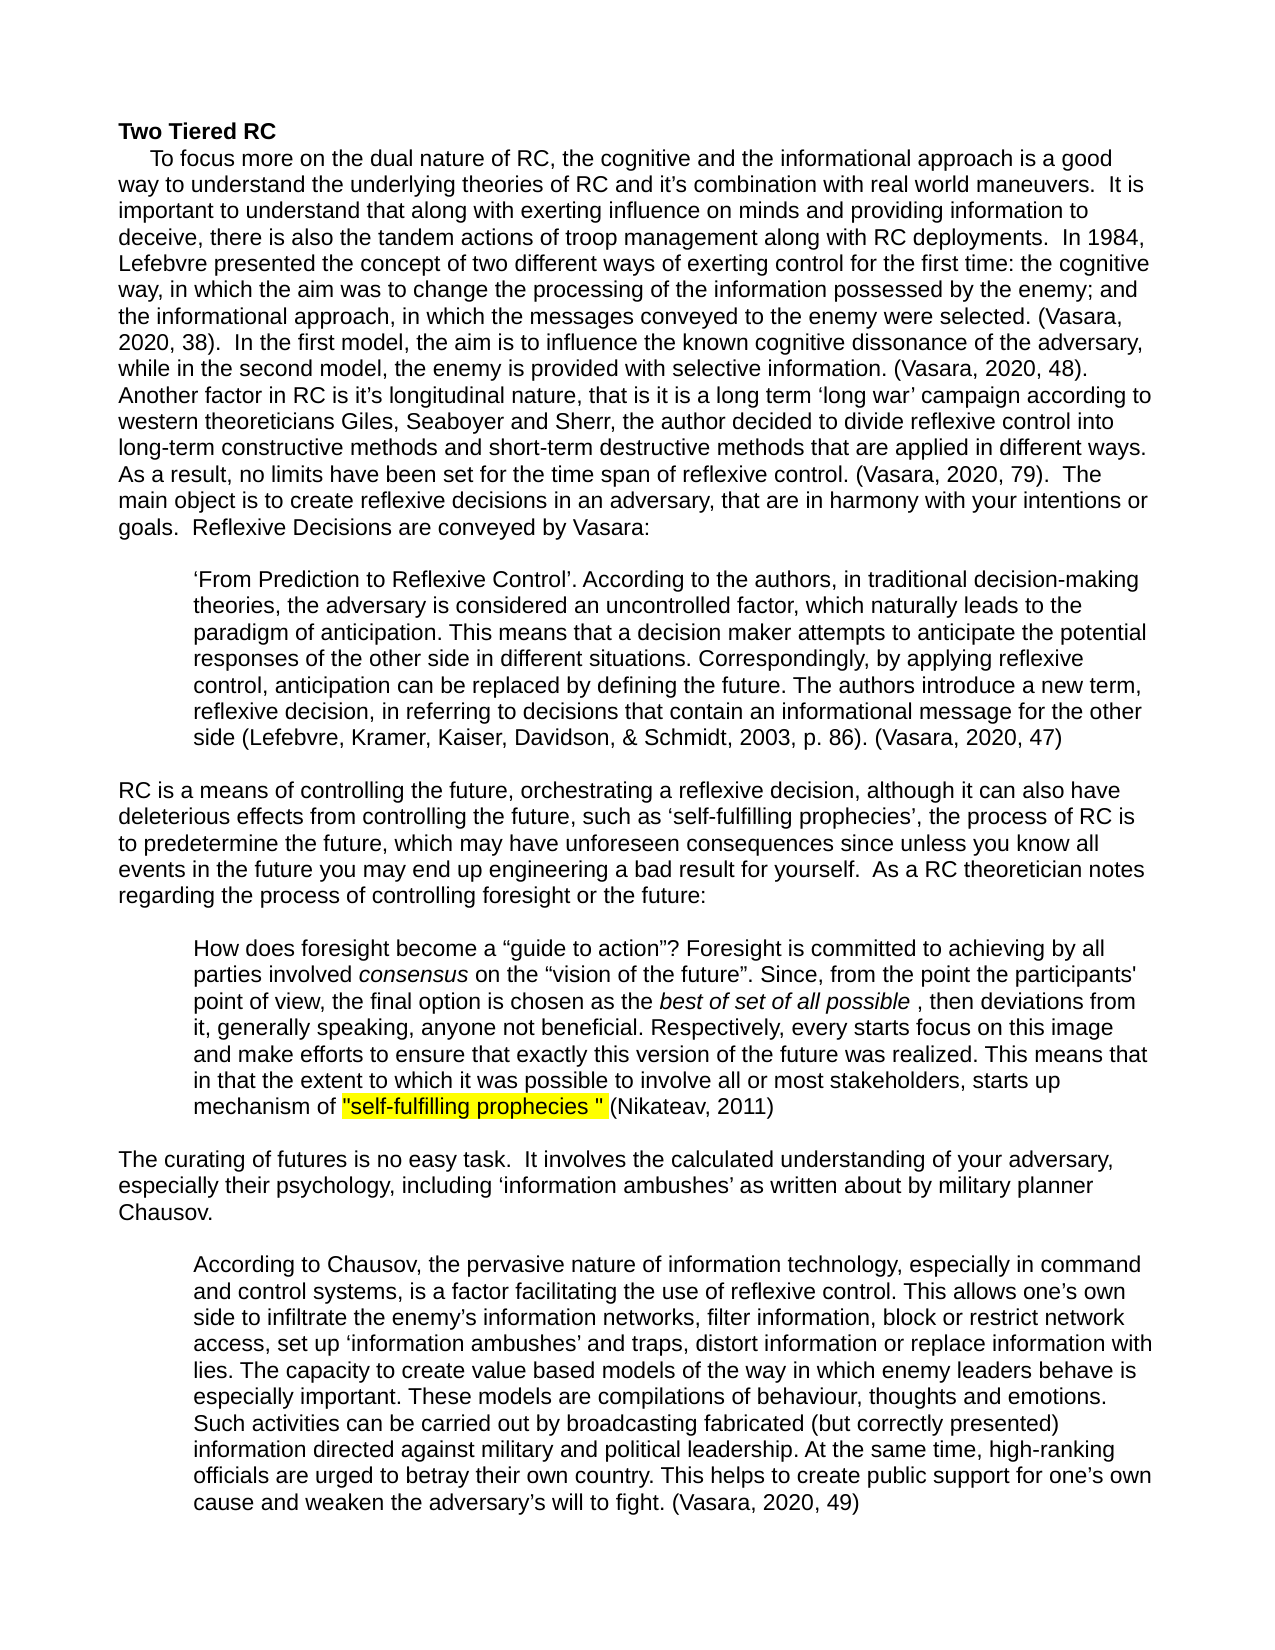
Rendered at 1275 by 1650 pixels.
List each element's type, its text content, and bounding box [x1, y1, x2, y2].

text Two Tiered RC [118, 118, 1157, 144]
text ‘From Prediction to Reflexive Control’. According to the authors, in traditional decision-making theories, the adversary is considered an uncontrolled factor, which naturally leads to the paradigm of anticipation. This means that a decision maker attempts to anticipate the potential responses of the other side in different situations. Correspondingly, by applying reflexive control, anticipation can be replaced by defining the future. The authors introduce a new term, reflexive decision, in referring to decisions that contain an informational message for the other side (Lefebvre, Kramer, Kaiser, Davidson, & Schmidt, 2003, p. 86). (Vasara, 2020, 47) [193, 566, 1157, 751]
text The curating of futures is no easy task. It involves the calculated understanding of your adversary, especially their psychology, including ‘information ambushes’ as written about by military planner Chausov. [118, 1146, 1157, 1225]
text To focus more on the dual nature of RC, the cognitive and the informational approach is a good way to understand the underlying theories of RC and it’s combination with real world maneuvers. It is important to understand that along with exerting influence on minds and providing information to deceive, there is also the tandem actions of troop management along with RC deployments. In 1984, Lefebvre presented the concept of two different ways of exerting control for the first time: the cognitive way, in which the aim was to change the processing of the information possessed by the enemy; and the informational approach, in which the messages conveyed to the enemy were selected. (Vasara, 2020, 38). In the first model, the aim is to influence the known cognitive dissonance of the adversary, while in the second model, the enemy is provided with selective information. (Vasara, 2020, 48). Another factor in RC is it’s longitudinal nature, that is it is a long term ‘long war’ campaign according to western theoreticians Giles, Seaboyer and Sherr, the author decided to divide reflexive control into long-term constructive methods and short-term destructive methods that are applied in different ways. As a result, no limits have been set for the time span of reflexive control. (Vasara, 2020, 79). The main object is to create reflexive decisions in an adversary, that are in harmony with your intentions or goals. Reflexive Decisions are conveyed by Vasara: [118, 144, 1157, 540]
text According to Chausov, the pervasive nature of information technology, especially in command and control systems, is a factor facilitating the use of reflexive control. This allows one’s own side to infiltrate the enemy’s information networks, filter information, block or restrict network access, set up ‘information ambushes’ and traps, distort information or replace information with lies. The capacity to create value based models of the way in which enemy leaders behave is especially important. These models are compilations of behaviour, thoughts and emotions. Such activities can be carried out by broadcasting fabricated (but correctly presented) information directed against military and political leadership. At the same time, high-ranking officials are urged to betray their own country. This helps to create public support for one’s own cause and weaken the adversary’s will to fight. (Vasara, 2020, 49) [193, 1251, 1157, 1515]
text RC is a means of controlling the future, orchestrating a reflexive decision, although it can also have deleterious effects from controlling the future, such as ‘self-fulfilling prophecies’, the process of RC is to predetermine the future, which may have unforeseen consequences since unless you know all events in the future you may end up engineering a bad result for yourself. As a RC theoretician notes regarding the process of controlling foresight or the future: [118, 777, 1157, 909]
text How does foresight become a “guide to action”? Foresight is committed to achieving by all parties involved consensus on the “vision of the future”. Since, from the point the participants' point of view, the final option is chosen as the best of set of all possible , then deviations from it, generally speaking, anyone not beneficial. Respectively, every starts focus on this image and make efforts to ensure that exactly this version of the future was realized. This means that in that the extent to which it was possible to involve all or most stakeholders, starts up mechanism of "self-fulfilling prophecies " (Nikateav, 2011) [193, 935, 1157, 1119]
